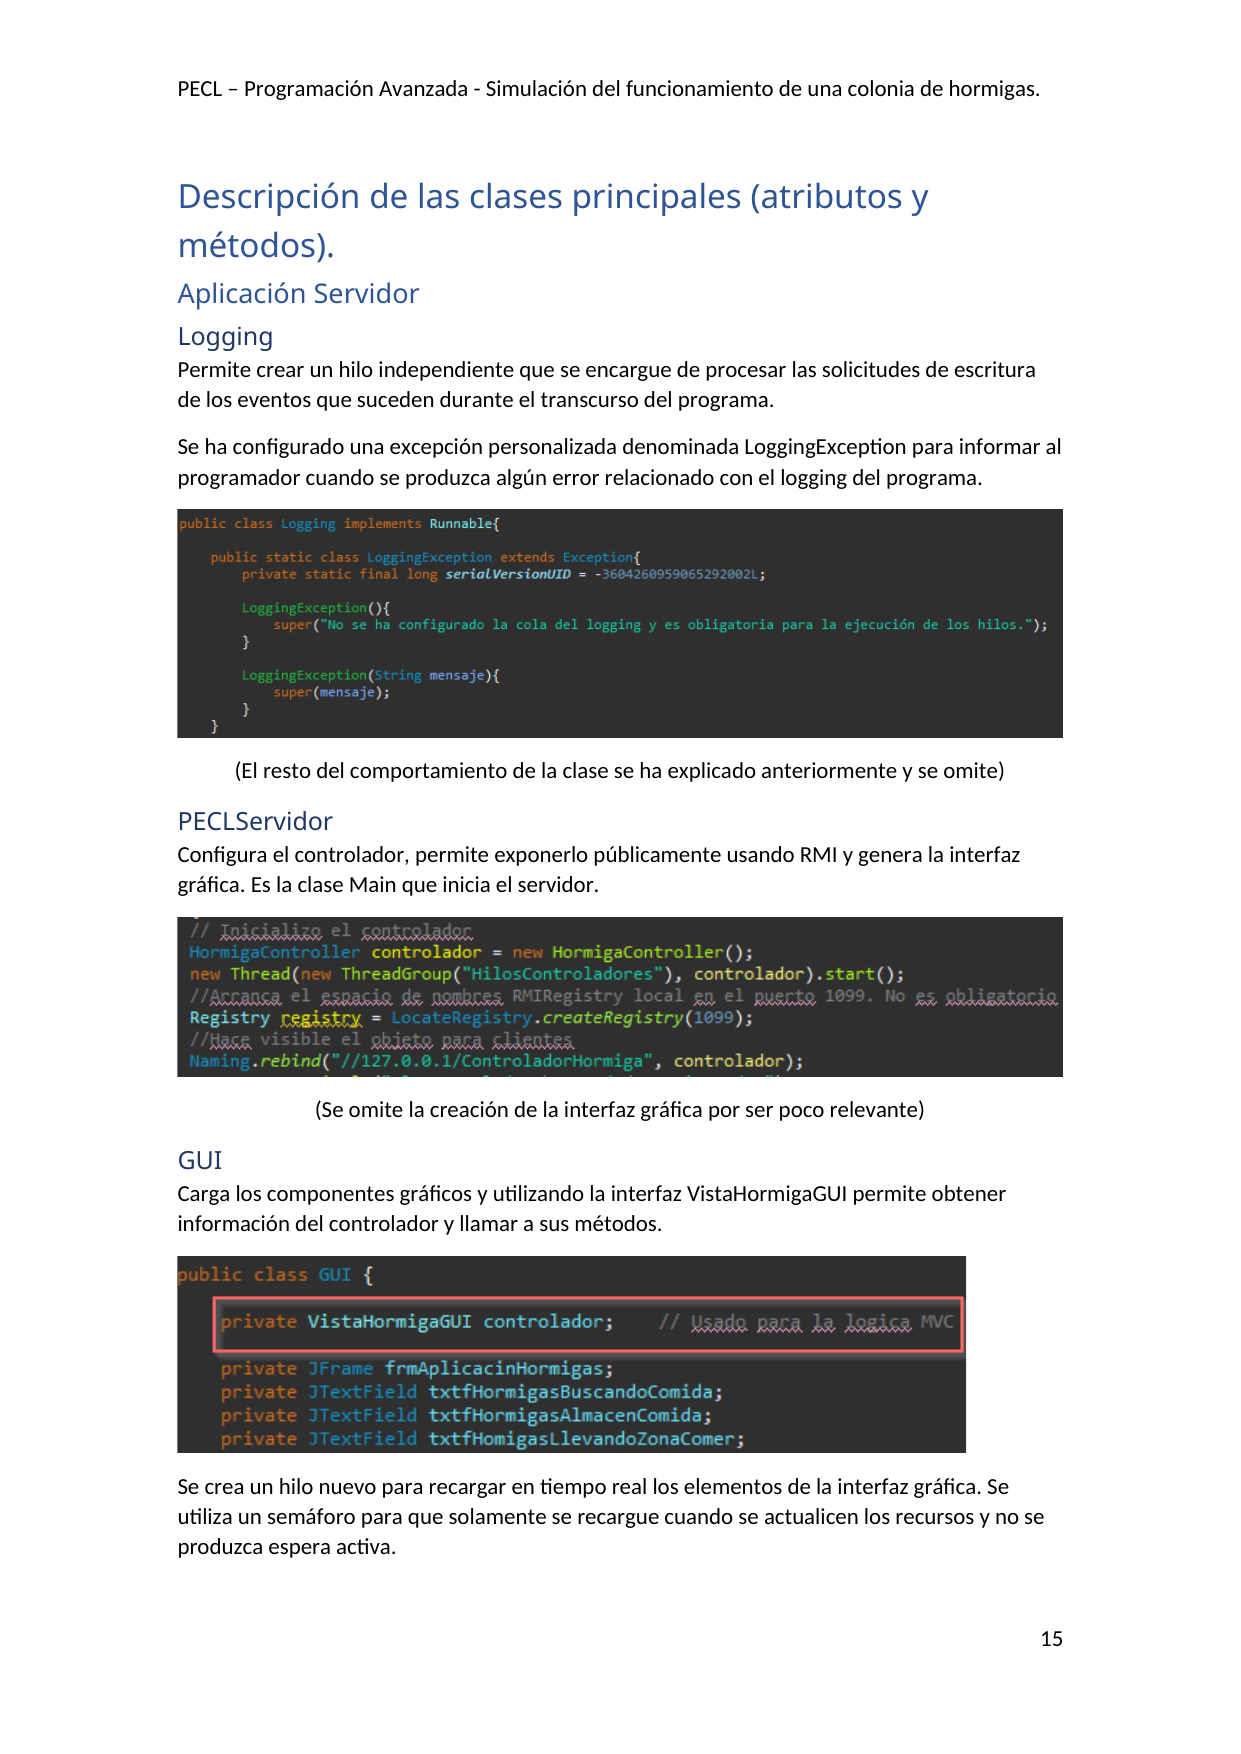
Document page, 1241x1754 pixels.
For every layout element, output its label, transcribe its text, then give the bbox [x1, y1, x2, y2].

subtitle Logging [177, 319, 1063, 353]
text Se crea un hilo nuevo para recargar en tiempo real los elementos de la interfaz gráfica. Se utiliza un semáforo para que solamente se recargue cuando se actualicen los recursos y no se produzca espera activa. [177, 1472, 1063, 1560]
text Configura el controlador, permite exponerlo públicamente usando RMI y genera la interfaz gráfica. Es la clase Main que inicia el servidor. [177, 840, 1063, 898]
picture [177, 917, 1063, 1077]
subtitle Descripción de las clases principales (atributos y métodos). [177, 173, 1063, 267]
text (El resto del comportamiento de la clase se ha explicado anteriormente y se omite) [177, 756, 1063, 784]
picture [177, 509, 1063, 738]
text Se ha configurado una excepción personalizada denominada LoggingException para informar al programador cuando se produzca algún error relacionado con el logging del programa. [177, 432, 1063, 491]
subtitle PECLServidor [177, 803, 1063, 837]
text Permite crear un hilo independiente que se encargue de procesar las solicitudes de escritura de los eventos que suceden durante el transcurso del programa. [177, 355, 1063, 414]
picture [177, 1256, 967, 1453]
text (Se omite la creación de la interfaz gráfica por ser poco relevante) [177, 1095, 1063, 1123]
subtitle Aplicación Servidor [177, 275, 1063, 312]
subtitle GUI [177, 1142, 1063, 1176]
text Carga los componentes gráficos y utilizando la interfaz VistaHormigaGUI permite obtener información del controlador y llamar a sus métodos. [177, 1179, 1063, 1237]
